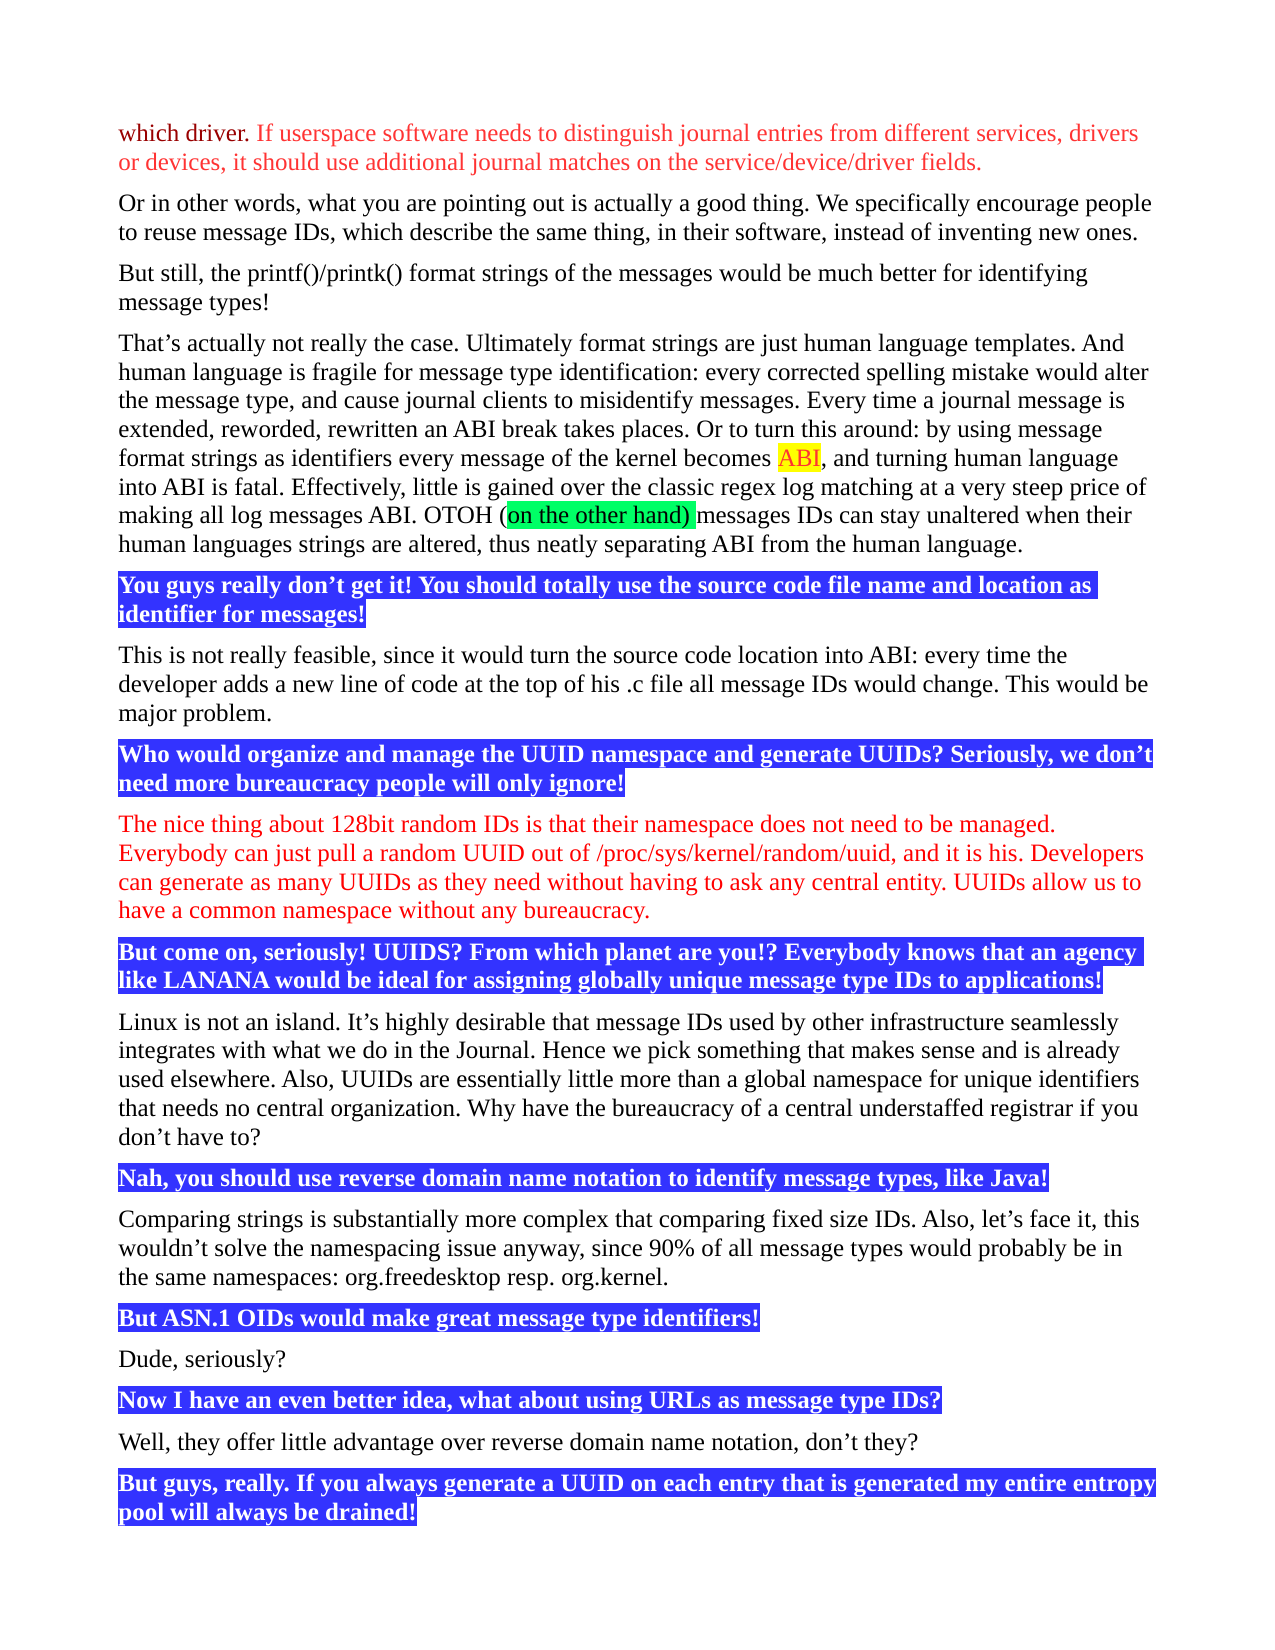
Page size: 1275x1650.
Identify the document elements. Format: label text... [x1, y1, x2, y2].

text But guys, really. If you always generate a UUID on each entry that is generated my entire entropy pool will always be drained! [118, 1468, 1157, 1526]
text You guys really don’t get it! You should totally use the source code file name and location as identifier for messages! [118, 571, 1157, 628]
text Who would organize and manage the UUID namespace and generate UUIDs? Seriously, we don’t need more bureaucracy people will only ignore! [118, 739, 1157, 797]
text Or in other words, what you are pointing out is actually a good thing. We specifically encourage people to reuse message IDs, which describe the same thing, in their software, instead of inventing new ones. [118, 188, 1157, 246]
text Well, they offer little advantage over reverse domain name notation, don’t they? [118, 1427, 1157, 1456]
text Linux is not an island. It’s highly desirable that message IDs used by other infrastructure seamlessly integrates with what we do in the Journal. Hence we pick something that makes sense and is already used elsewhere. Also, UUIDs are essentially little more than a global namespace for unique identifiers that needs no central organization. Why have the bureaucracy of a central understaffed registrar if you don’t have to? [118, 1007, 1157, 1151]
text But come on, seriously! UUIDS? From which planet are you!? Everybody knows that an agency like LANANA would be ideal for assigning globally unique message type IDs to applications! [118, 937, 1157, 994]
text That’s actually not really the case. Ultimately format strings are just human language templates. And human language is fragile for message type identification: every corrected spelling mistake would alter the message type, and cause journal clients to misidentify messages. Every time a journal message is extended, reworded, rewritten an ABI break takes places. Or to turn this around: by using message format strings as identifiers every message of the kernel becomes ABI, and turning human language into ABI is fatal. Effectively, little is gained over the classic regex log matching at a very steep price of making all log messages ABI. OTOH (on the other hand) messages IDs can stay unaltered when their human languages strings are altered, thus neatly separating ABI from the human language. [118, 328, 1157, 558]
text Dude, seriously? [118, 1344, 1157, 1373]
text The nice thing about 128bit random IDs is that their namespace does not need to be managed. Everybody can just pull a random UUID out of /proc/sys/kernel/random/uuid, and it is his. Developers can generate as many UUIDs as they need without having to ask any central entity. UUIDs allow us to have a common namespace without any bureaucracy. [118, 809, 1157, 924]
text which driver. If userspace software needs to distinguish journal entries from different services, drivers or devices, it should use additional journal matches on the service/device/driver fields. [118, 118, 1157, 176]
text But ASN.1 OIDs would make great message type identifiers! [118, 1303, 1157, 1332]
text This is not really feasible, since it would turn the source code location into ABI: every time the developer adds a new line of code at the top of his .c file all message IDs would change. This would be major problem. [118, 641, 1157, 727]
text But still, the printf()/printk() format strings of the messages would be much better for identifying message types! [118, 258, 1157, 316]
text Comparing strings is substantially more complex that comparing fixed size IDs. Also, let’s face it, this wouldn’t solve the namespacing issue anyway, since 90% of all message types would probably be in the same namespaces: org.freedesktop resp. org.kernel. [118, 1204, 1157, 1291]
text Nah, you should use reverse domain name notation to identify message types, like Java! [118, 1163, 1157, 1192]
text Now I have an even better idea, what about using URLs as message type IDs? [118, 1386, 1157, 1414]
